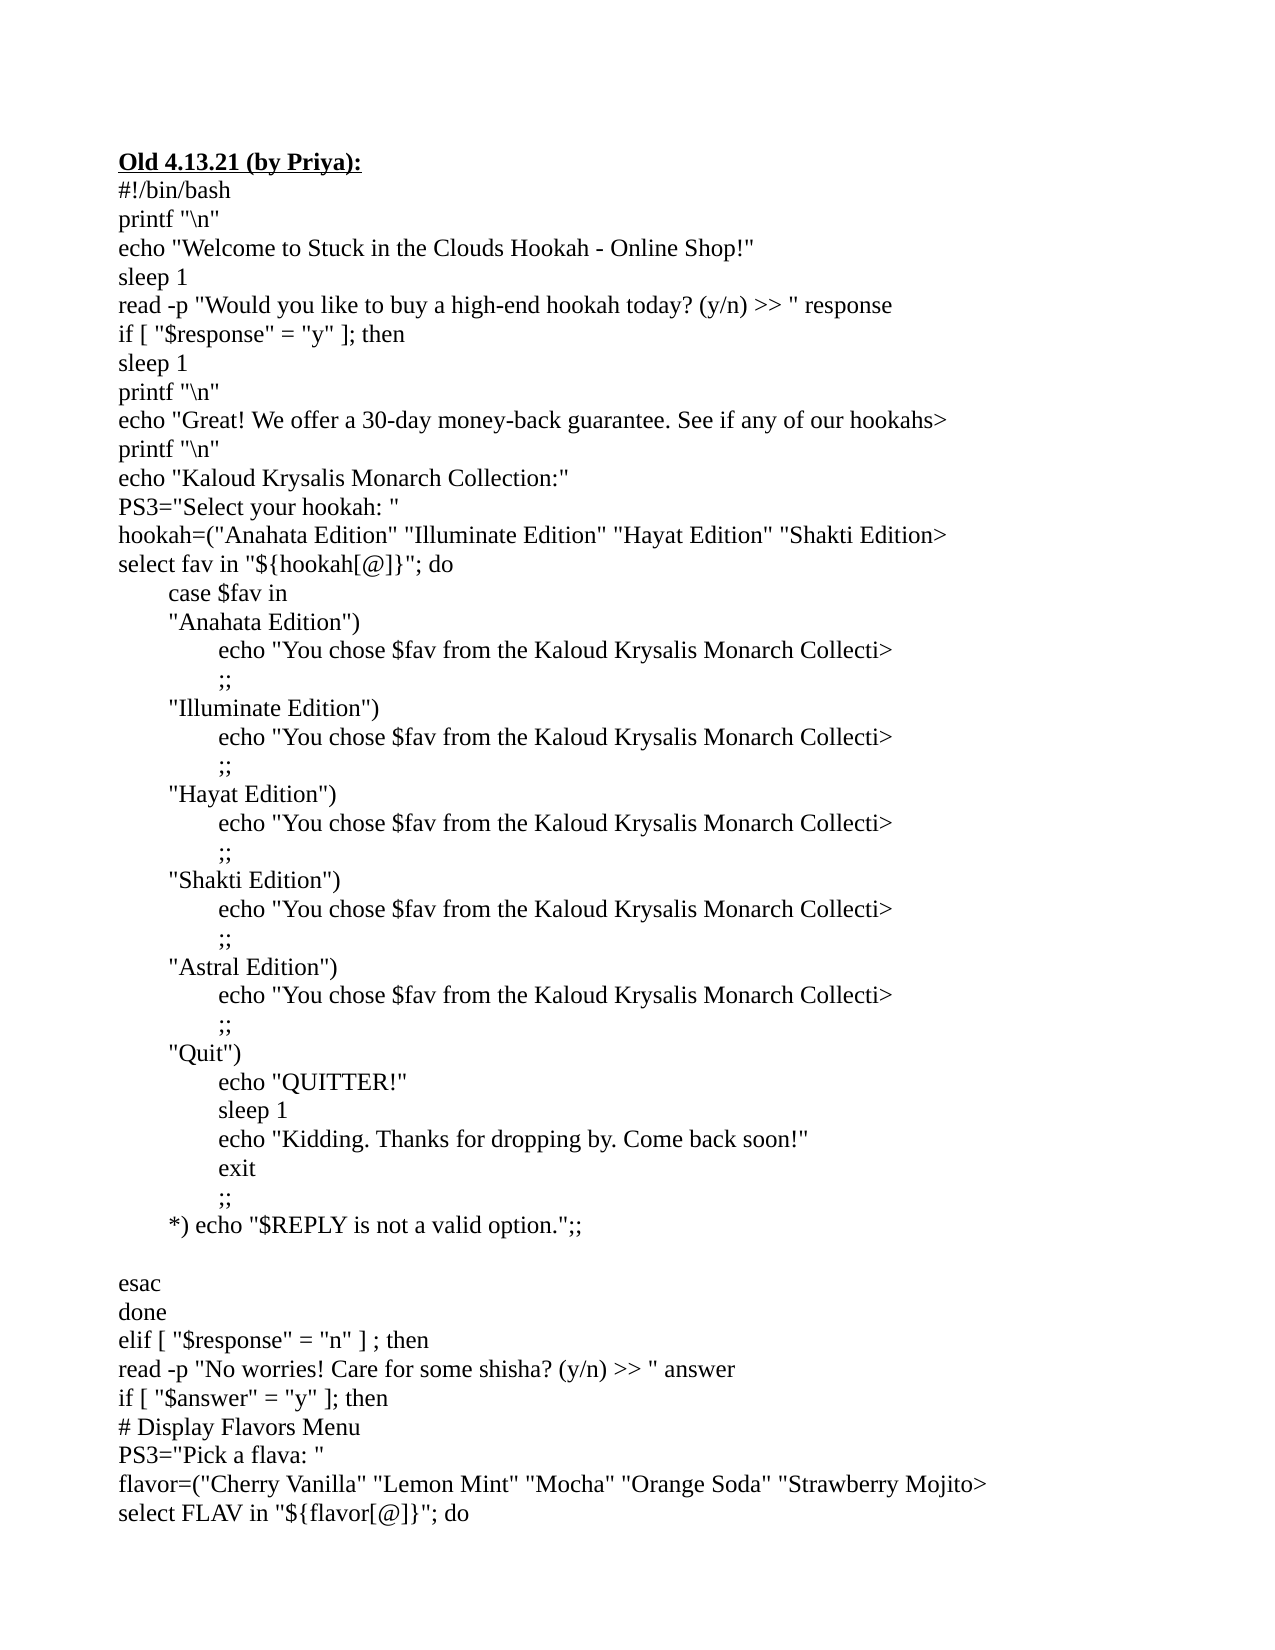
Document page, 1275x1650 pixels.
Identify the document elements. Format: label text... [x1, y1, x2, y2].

text flavor=("Cherry Vanilla" "Lemon Mint" "Mocha" "Orange Soda" "Strawberry Mojito> [118, 1469, 1157, 1498]
text esac [118, 1268, 1157, 1297]
text ;; [118, 751, 1157, 779]
text echo "You chose $fav from the Kaloud Krysalis Monarch Collecti> [118, 894, 1157, 923]
text PS3="Select your hookah: " [118, 492, 1157, 521]
text if [ "$response" = "y" ]; then [118, 319, 1157, 348]
text echo "You chose $fav from the Kaloud Krysalis Monarch Collecti> [118, 808, 1157, 837]
text select FLAV in "${flavor[@]}"; do [118, 1498, 1157, 1527]
text echo "QUITTER!" [118, 1067, 1157, 1096]
text echo "You chose $fav from the Kaloud Krysalis Monarch Collecti> [118, 636, 1157, 664]
text "Hayat Edition") [118, 779, 1157, 808]
text exit [118, 1153, 1157, 1182]
text PS3="Pick a flava: " [118, 1441, 1157, 1469]
text sleep 1 [118, 1096, 1157, 1124]
text printf "\n" [118, 434, 1157, 463]
text echo "Kidding. Thanks for dropping by. Come back soon!" [118, 1124, 1157, 1153]
text read -p "Would you like to buy a high-end hookah today? (y/n) >> " response [118, 291, 1157, 319]
text ;; [118, 1009, 1157, 1038]
text "Astral Edition") [118, 952, 1157, 981]
text "Illuminate Edition") [118, 693, 1157, 722]
text "Anahata Edition") [118, 607, 1157, 636]
text echo "You chose $fav from the Kaloud Krysalis Monarch Collecti> [118, 722, 1157, 751]
text select fav in "${hookah[@]}"; do [118, 549, 1157, 578]
text echo "Great! We offer a 30-day money-back guarantee. See if any of our hookahs> [118, 406, 1157, 434]
text printf "\n" [118, 204, 1157, 233]
text read -p "No worries! Care for some shisha? (y/n) >> " answer [118, 1354, 1157, 1383]
text *) echo "$REPLY is not a valid option.";; [118, 1211, 1157, 1239]
text if [ "$answer" = "y" ]; then [118, 1383, 1157, 1412]
text ;; [118, 664, 1157, 693]
text done [118, 1297, 1157, 1326]
text hookah=("Anahata Edition" "Illuminate Edition" "Hayat Edition" "Shakti Edition> [118, 521, 1157, 549]
text ;; [118, 1182, 1157, 1211]
text case $fav in [118, 578, 1157, 607]
text # Display Flavors Menu [118, 1412, 1157, 1441]
text ;; [118, 837, 1157, 866]
text sleep 1 [118, 348, 1157, 377]
text ;; [118, 923, 1157, 952]
text echo "Kaloud Krysalis Monarch Collection:" [118, 463, 1157, 492]
text sleep 1 [118, 262, 1157, 291]
text "Shakti Edition") [118, 866, 1157, 894]
text echo "Welcome to Stuck in the Clouds Hookah - Online Shop!" [118, 233, 1157, 262]
text #!/bin/bash [118, 176, 1157, 204]
text Old 4.13.21 (by Priya): [118, 147, 1157, 176]
text "Quit") [118, 1038, 1157, 1067]
text printf "\n" [118, 377, 1157, 406]
text elif [ "$response" = "n" ] ; then [118, 1326, 1157, 1354]
text echo "You chose $fav from the Kaloud Krysalis Monarch Collecti> [118, 981, 1157, 1009]
